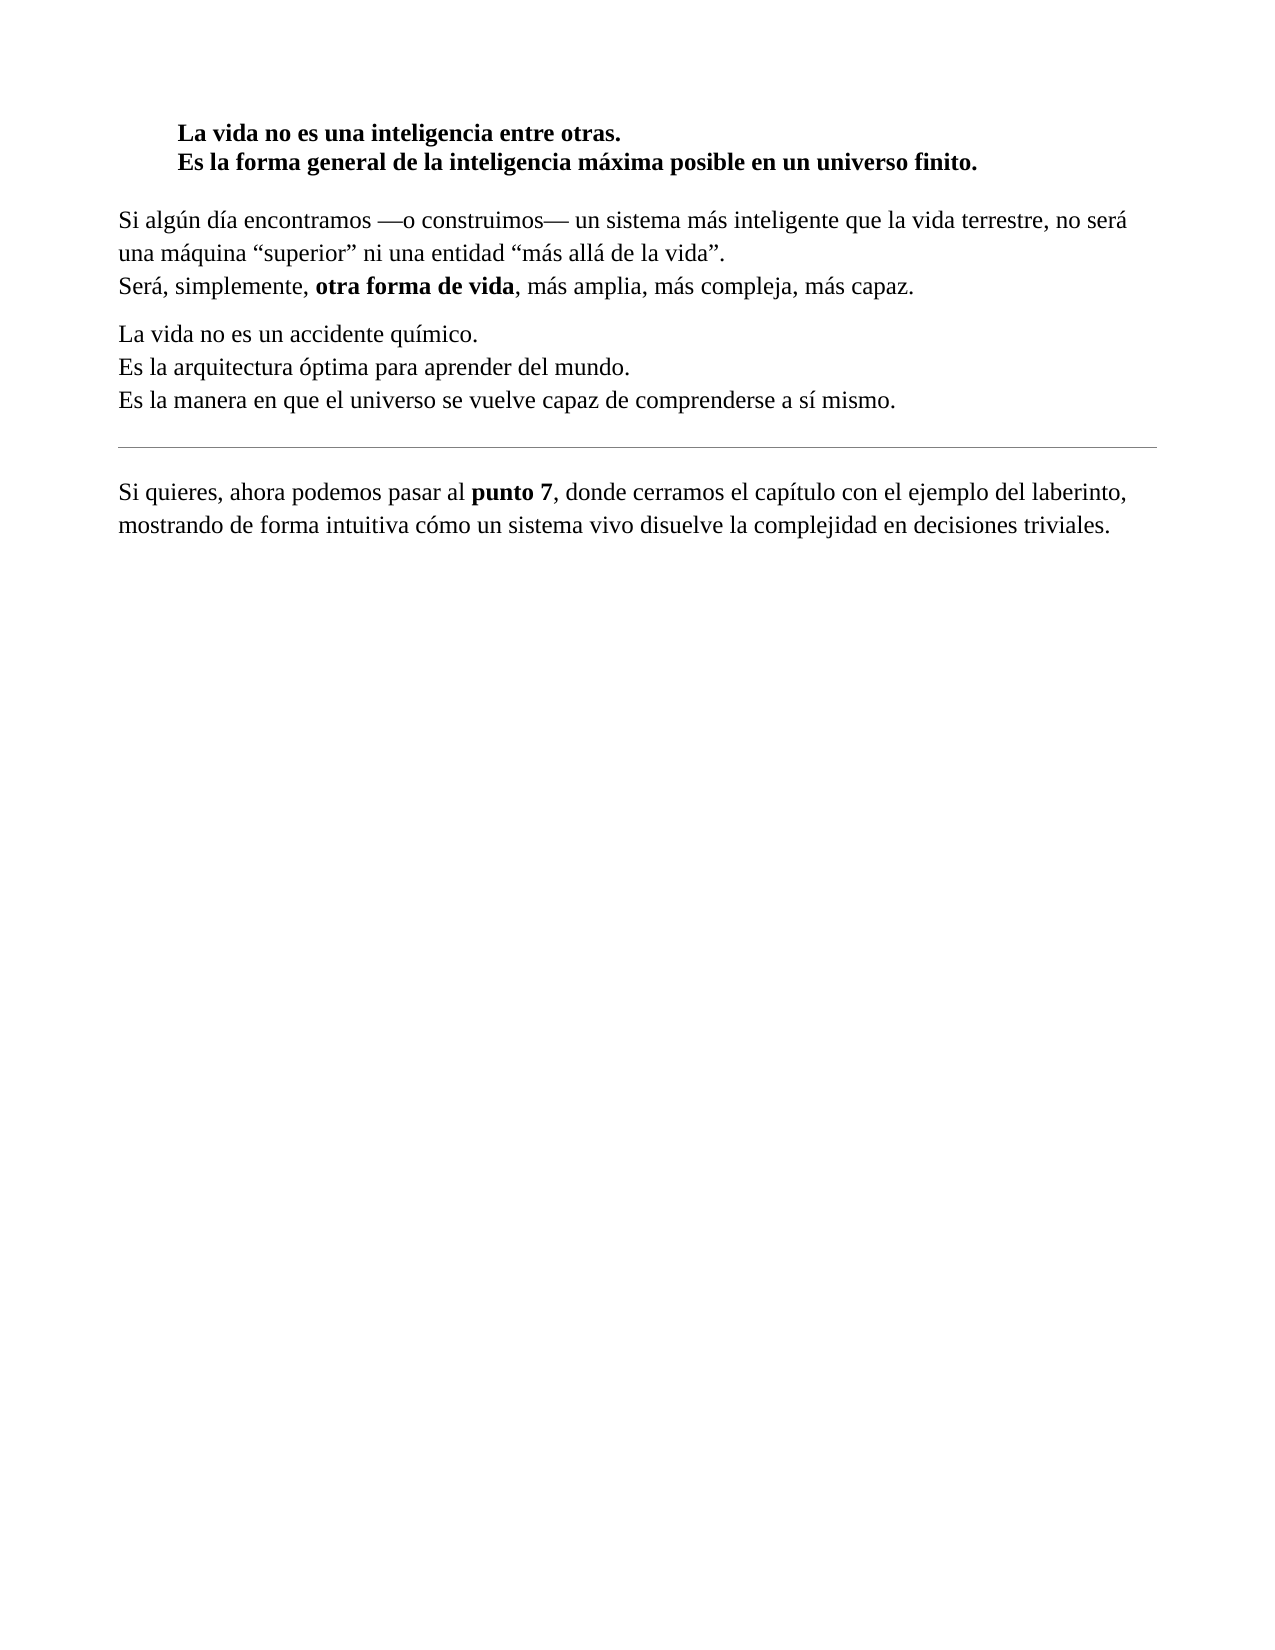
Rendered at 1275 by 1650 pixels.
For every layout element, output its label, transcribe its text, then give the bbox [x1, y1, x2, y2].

text La vida no es una inteligencia entre otras. Es la forma general de la inteligencia máxima posible en un universo finito. [177, 118, 1098, 176]
text Si quieres, ahora podemos pasar al punto 7, donde cerramos el capítulo con el ejemplo del laberinto, mostrando de forma intuitiva cómo un sistema vivo disuelve la complejidad en decisiones triviales. [118, 477, 1157, 538]
text Si algún día encontramos —o construimos— un sistema más inteligente que la vida terrestre, no será una máquina “superior” ni una entidad “más allá de la vida”. Será, simplemente, otra forma de vida, más amplia, más compleja, más capaz. [118, 205, 1157, 300]
text La vida no es un accidente químico. Es la arquitectura óptima para aprender del mundo. Es la manera en que el universo se vuelve capaz de comprenderse a sí mismo. [118, 319, 1157, 413]
